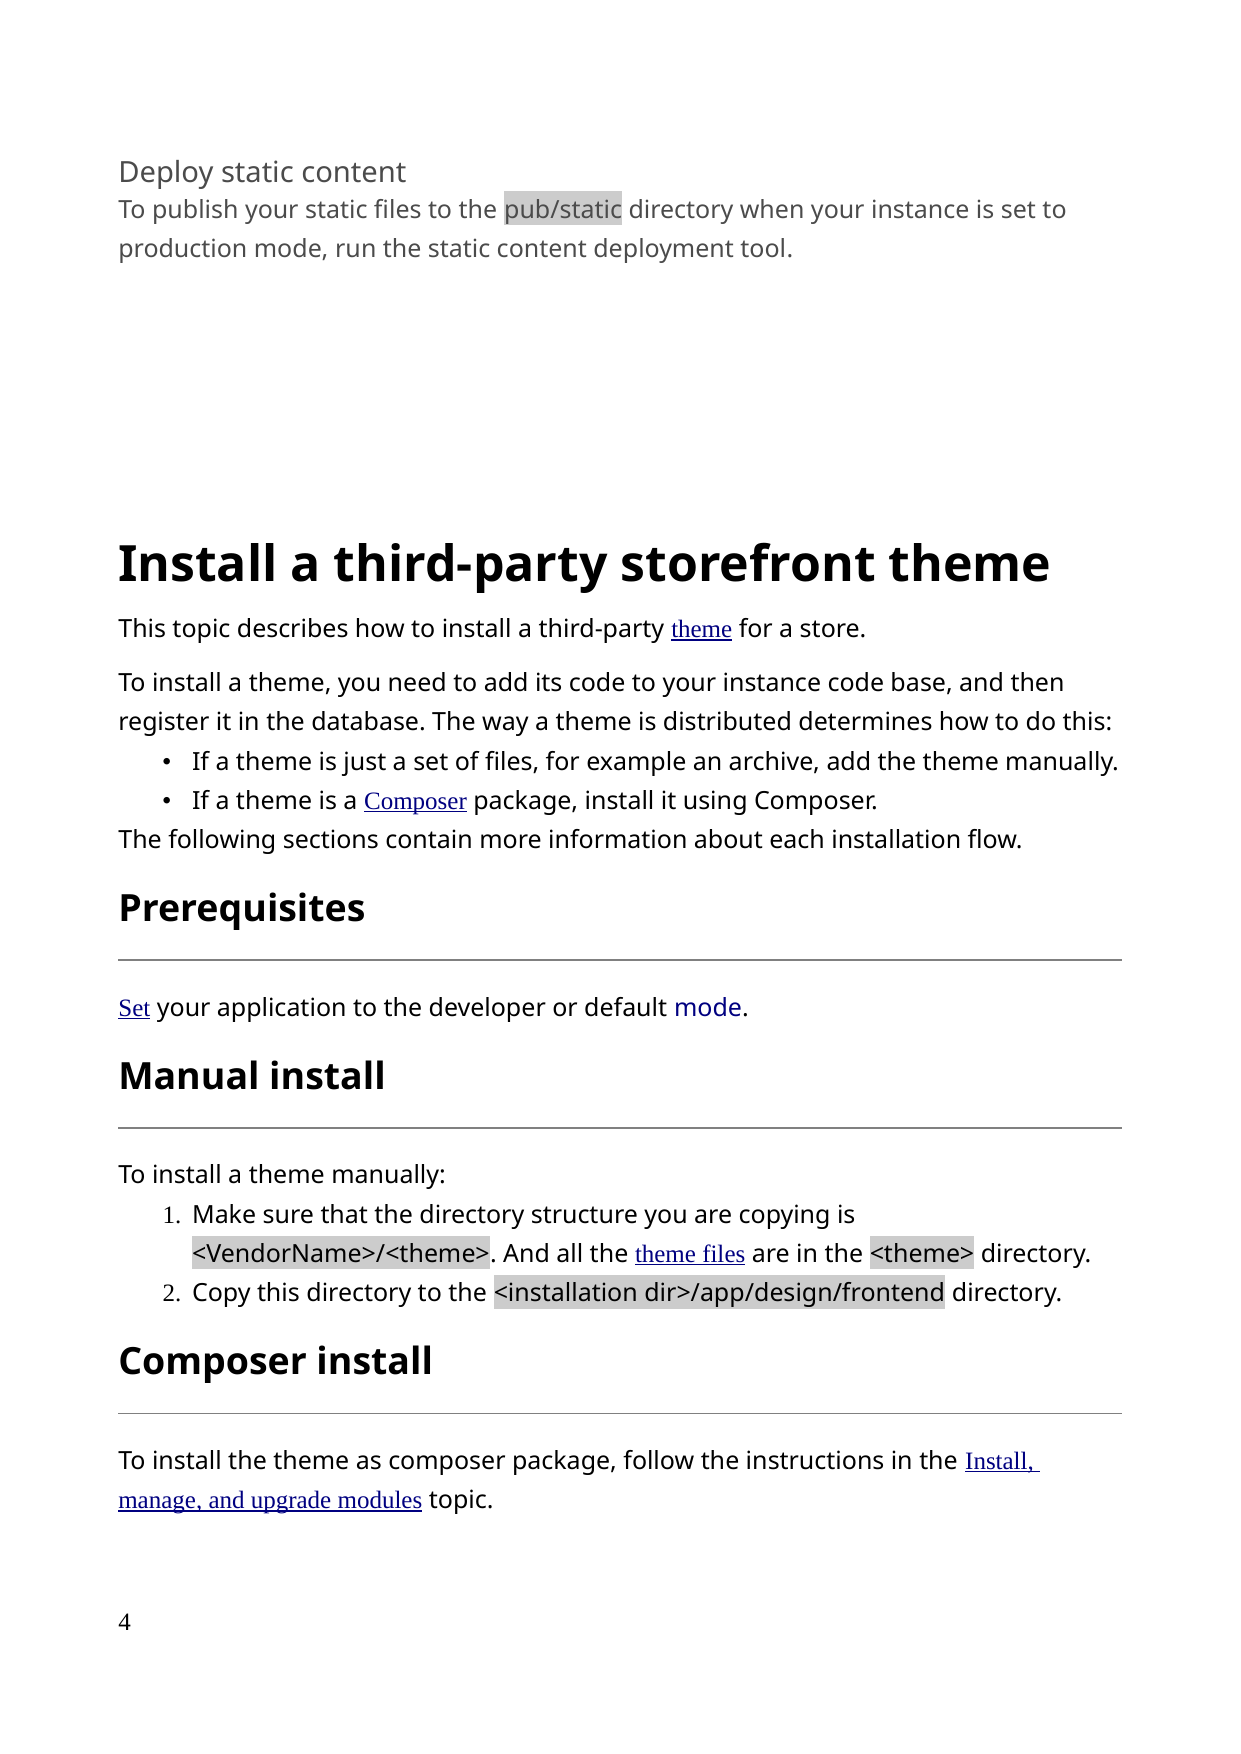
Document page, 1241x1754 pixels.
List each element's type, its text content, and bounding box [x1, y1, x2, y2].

subtitle Prerequisites [118, 882, 1122, 933]
list Copy this directory to the <installation dir>/app/design/frontend directory. [162, 1275, 1122, 1309]
subtitle Install a third-party storefront theme [118, 528, 1122, 597]
list Make sure that the directory structure you are copying is <VendorName>/<theme>. And all the theme files are in the <theme> directory. [162, 1196, 1122, 1269]
subtitle Deploy static content [118, 152, 1122, 191]
subtitle Manual install [118, 1049, 1122, 1100]
text To install a theme manually: [118, 1157, 1122, 1191]
text To install the theme as composer package, follow the instructions in the Install, manage, and upgrade modules topic. [118, 1442, 1122, 1516]
text This topic describes how to install a third-party theme for a store. [118, 611, 1122, 645]
list If a theme is just a set of files, for example an archive, add the theme manually. [162, 743, 1122, 777]
text To publish your static files to the pub/static directory when your instance is set to production mode, run the static content deployment tool. [118, 191, 1122, 264]
text The following sections contain more information about each installation flow. [118, 822, 1122, 856]
text To install a theme, you need to add its code to your instance code base, and then register it in the database. The way a theme is distributed determines how to do this: [118, 665, 1122, 738]
subtitle Composer install [118, 1335, 1122, 1386]
list If a theme is a Composer package, install it using Composer. [162, 782, 1122, 816]
text Set your application to the developer or default mode. [118, 989, 1122, 1023]
